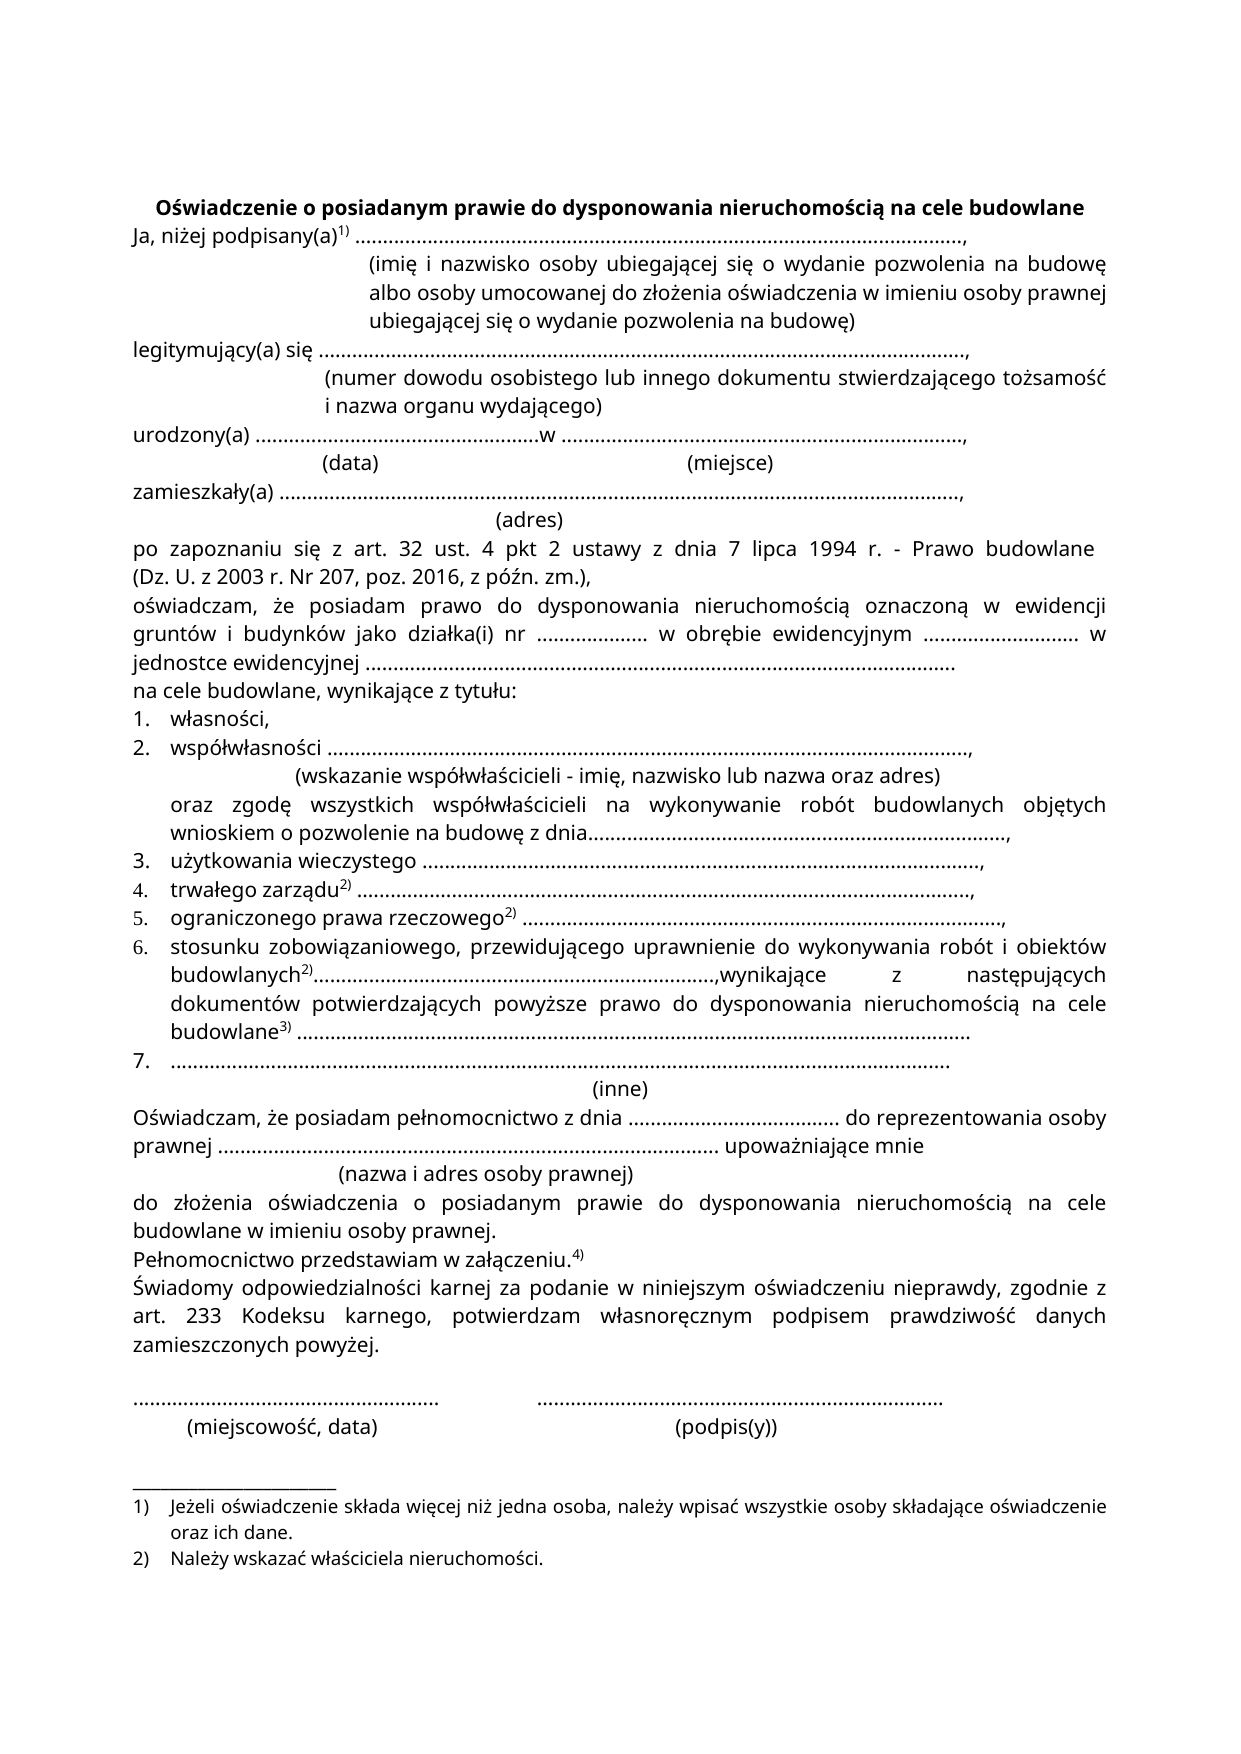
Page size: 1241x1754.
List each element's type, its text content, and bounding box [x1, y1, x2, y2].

list trwałego zarządu2) .............................................................................................................., [133, 875, 1108, 903]
text Oświadczam, że posiadam pełnomocnictwo z dnia ...................................... do reprezentowania osoby prawnej .......................................................................................... upoważniające mnie [133, 1103, 1108, 1159]
text (miejscowość, data) (podpis(y)) [133, 1412, 1108, 1440]
text oraz zgodę wszystkich współwłaścicieli na wykonywanie robót budowlanych objętych wnioskiem o pozwolenie na budowę z dnia..........................................................................., [170, 790, 1108, 847]
list użytkowania wieczystego ...................................................................................................., [133, 847, 1108, 875]
text ______________________ [133, 1465, 1108, 1494]
text (data) (miejsce) [133, 448, 1108, 477]
text (inne) [133, 1074, 1108, 1103]
list Jeżeli oświadczenie składa więcej niż jedna osoba, należy wpisać wszystkie osoby składające oświadczenie oraz ich dane. [133, 1494, 1108, 1545]
list ograniczonego prawa rzeczowego2) ......................................................................................, [133, 903, 1108, 932]
text Świadomy odpowiedzialności karnej za podanie w niniejszym oświadczeniu nieprawdy, zgodnie z art. 233 Kodeksu karnego, potwierdzam własnoręcznym podpisem prawdziwość danych zamieszczonych powyżej. [133, 1273, 1108, 1358]
text po zapoznaniu się z art. 32 ust. 4 pkt 2 ustawy z dnia 7 lipca 1994 r. - Prawo budowlane (Dz. U. z 2003 r. Nr 207, poz. 2016, z późn. zm.), [133, 534, 1108, 591]
text Oświadczenie o posiadanym prawie do dysponowania nieruchomością na cele budowlane [133, 193, 1108, 221]
text Pełnomocnictwo przedstawiam w załączeniu.4) [133, 1245, 1108, 1273]
text zamieszkały(a) .........................................................................................................................., [133, 477, 1108, 505]
text oświadczam, że posiadam prawo do dysponowania nieruchomością oznaczoną w ewidencji gruntów i budynków jako działka(i) nr .................... w obrębie ewidencyjnym ............................ w jednostce ewidencyjnej .......................................................................................................... [133, 591, 1108, 676]
text urodzony(a) ...................................................w ........................................................................, [133, 420, 1108, 448]
list współwłasności ..................................................................................................................., [133, 733, 1108, 761]
text do złożenia oświadczenia o posiadanym prawie do dysponowania nieruchomością na cele budowlane w imieniu osoby prawnej. [133, 1188, 1108, 1245]
list ............................................................................................................................................ [133, 1046, 1108, 1074]
text (numer dowodu osobistego lub innego dokumentu stwierdzającego tożsamość i nazwa organu wydającego) [324, 363, 1108, 420]
text (imię i nazwisko osoby ubiegającej się o wydanie pozwolenia na budowę albo osoby umocowanej do złożenia oświadczenia w imieniu osoby prawnej ubiegającej się o wydanie pozwolenia na budowę) [369, 249, 1108, 335]
text (adres) [133, 505, 1108, 534]
text legitymujący(a) się ...................................................................................................................., [133, 335, 1108, 363]
list własności, [133, 704, 1108, 733]
text na cele budowlane, wynikające z tytułu: [133, 676, 1108, 704]
list stosunku zobowiązaniowego, przewidującego uprawnienie do wykonywania robót i obiektów budowlanych2)........................................................................,wynikające z następujących dokumentów potwierdzających powyższe prawo do dysponowania nieruchomością na cele budowlane3) ......................................................................................................................... [133, 932, 1108, 1046]
list Należy wskazać właściciela nieruchomości. [133, 1545, 1108, 1570]
text Ja, niżej podpisany(a)1) ............................................................................................................., [133, 221, 1108, 249]
text (nazwa i adres osoby prawnej) [133, 1159, 1108, 1188]
text (wskazanie współwłaścicieli - imię, nazwisko lub nazwa oraz adres) [133, 761, 1108, 790]
text ....................................................... ......................................................................... [133, 1383, 1108, 1412]
